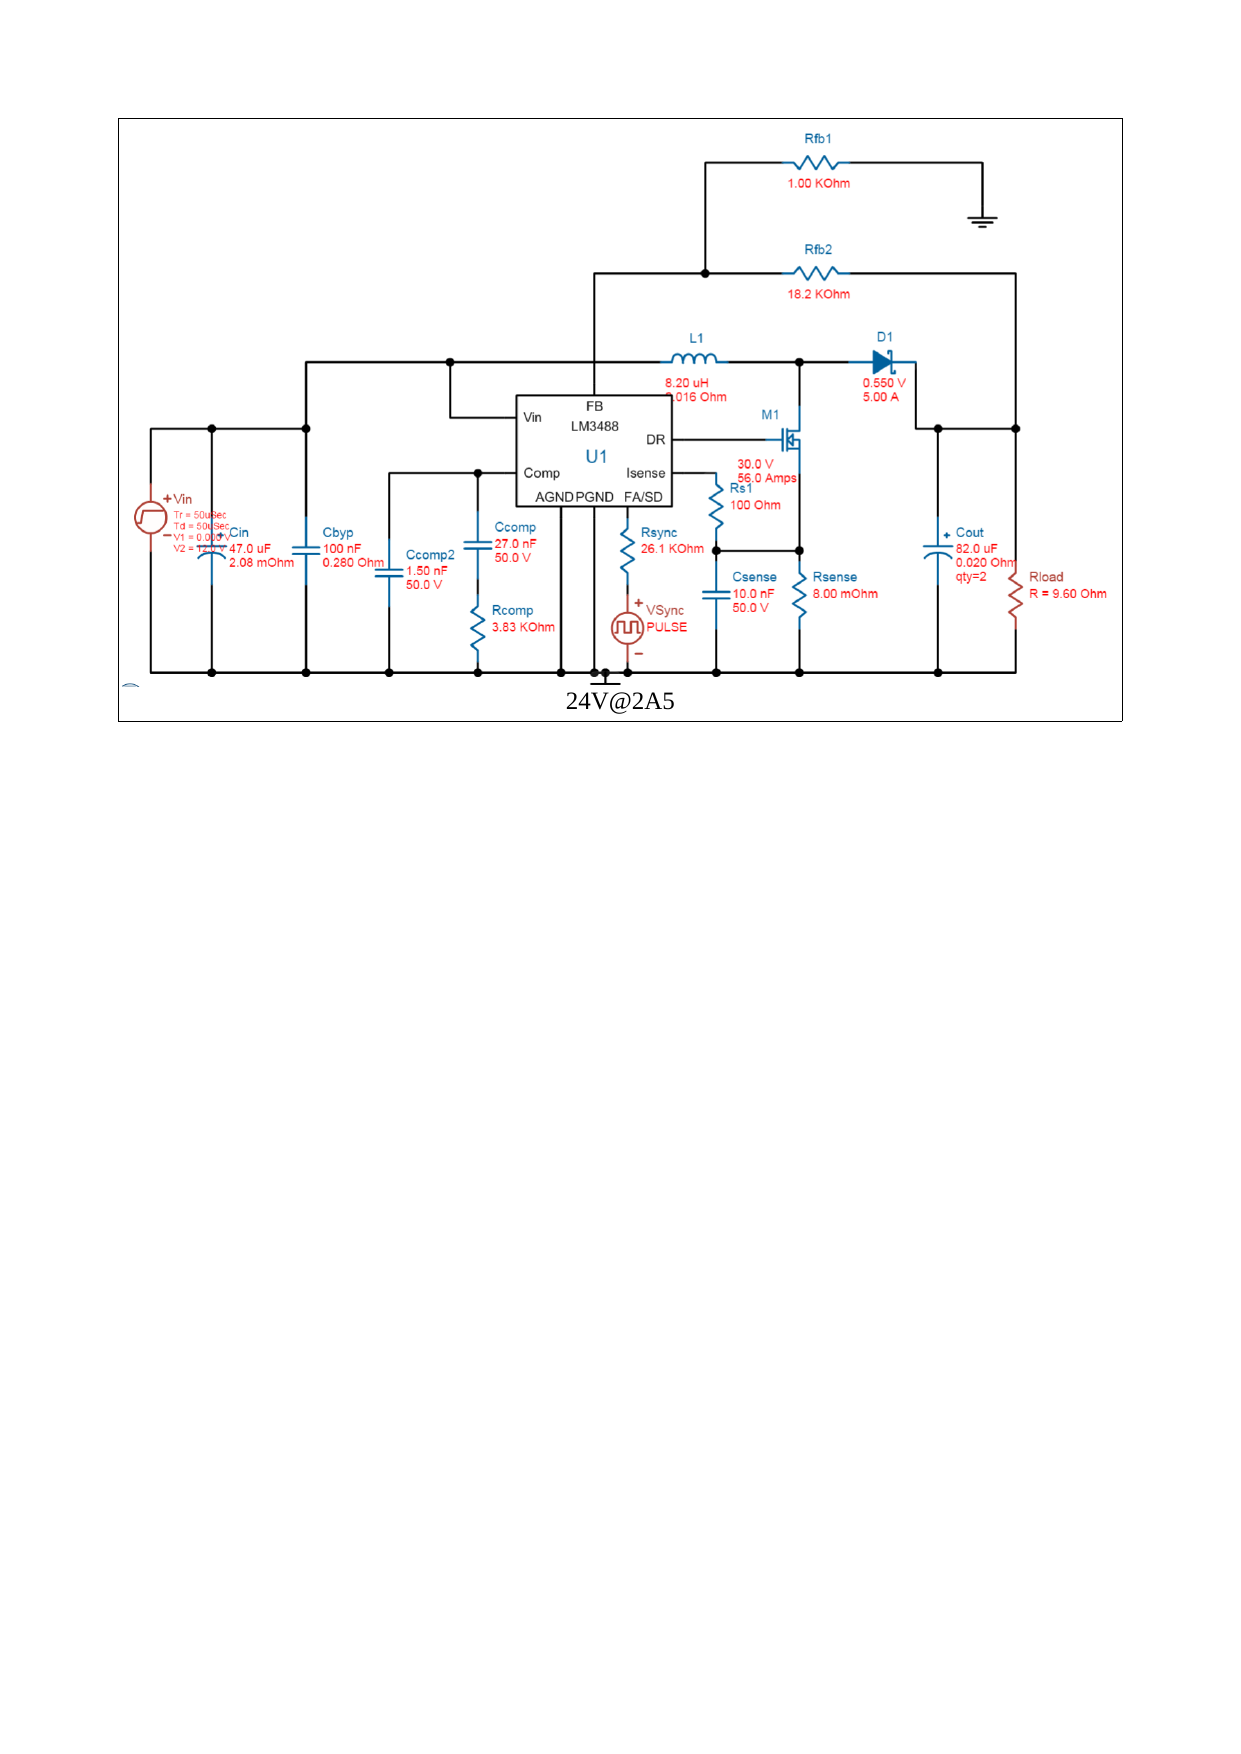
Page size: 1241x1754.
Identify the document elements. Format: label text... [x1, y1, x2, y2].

picture [122, 124, 1115, 687]
table_header 24V@2A5 [119, 119, 1122, 721]
